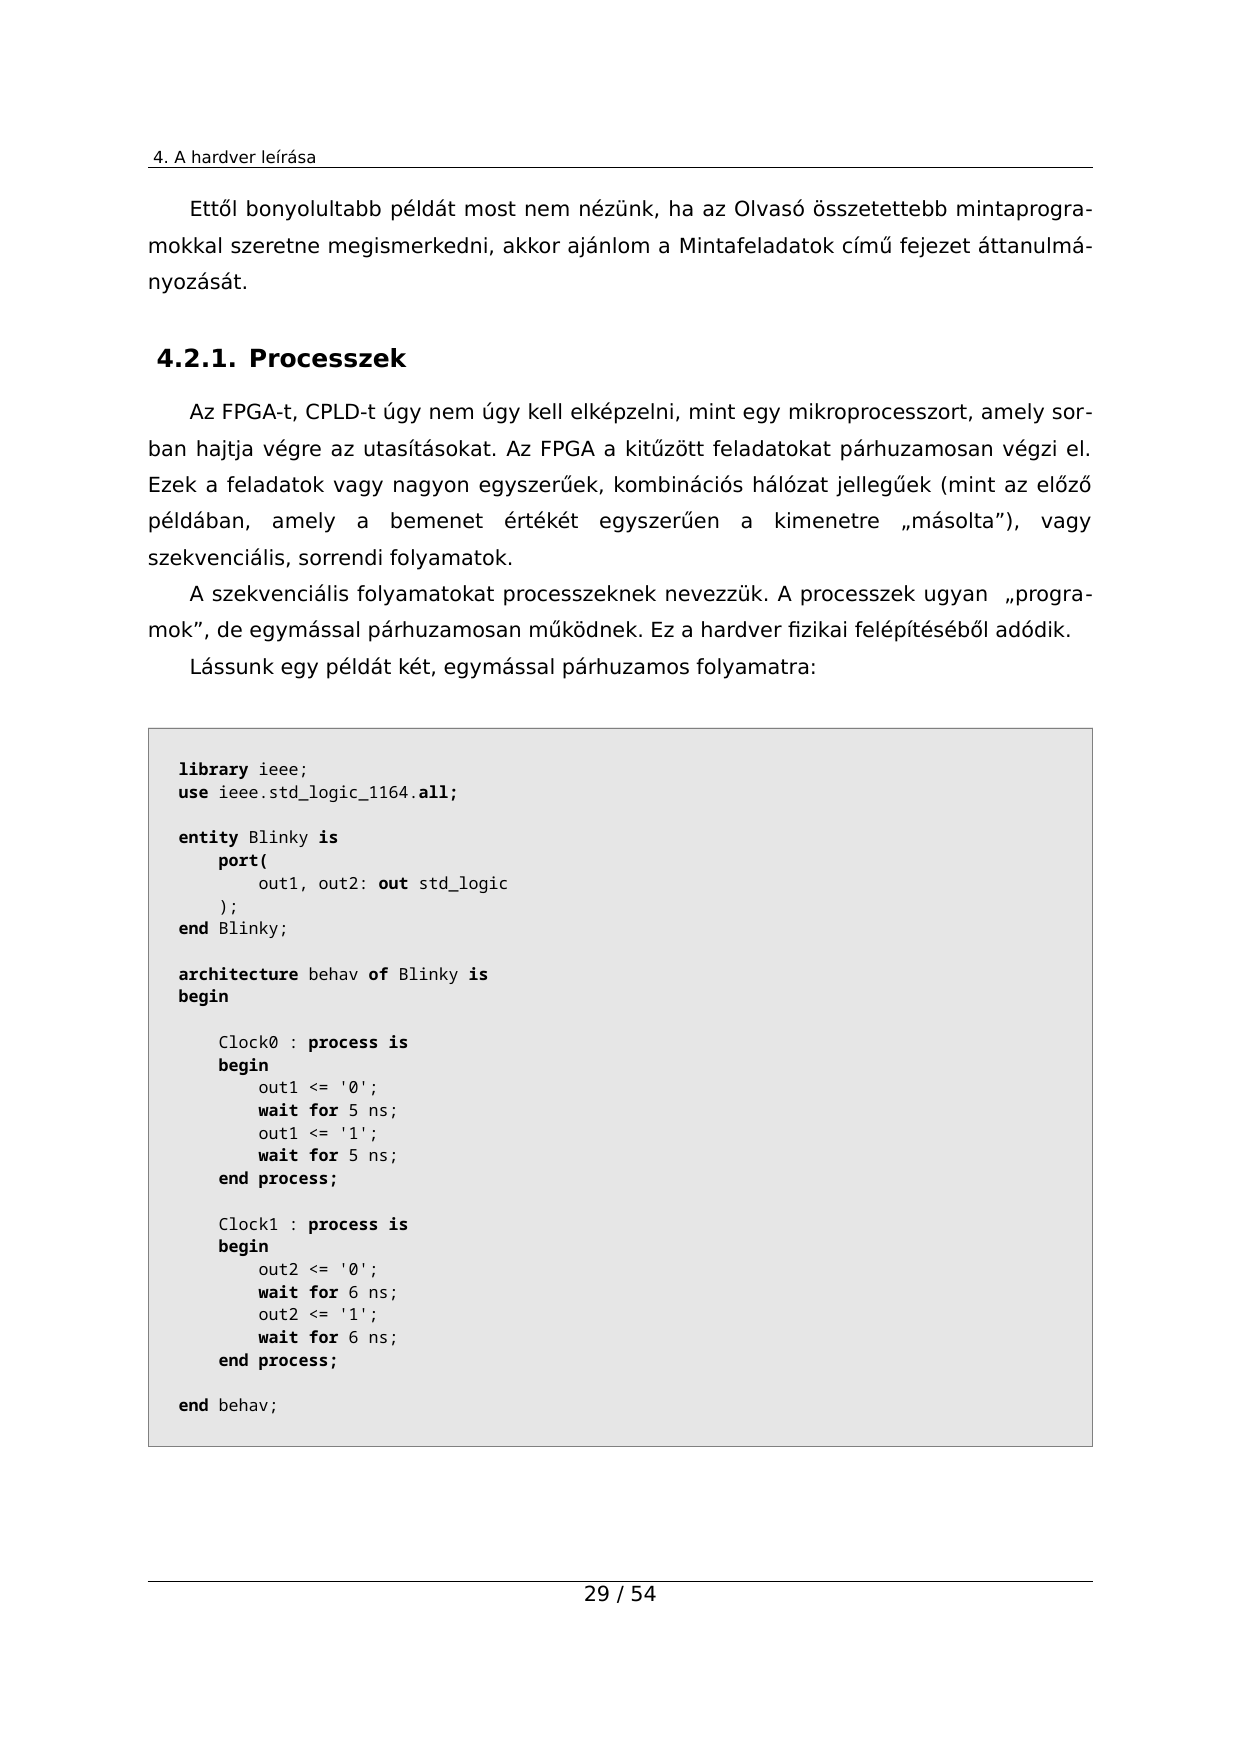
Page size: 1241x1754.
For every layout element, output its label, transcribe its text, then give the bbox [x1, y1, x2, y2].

text begin [149, 1204, 1092, 1227]
text wait for 5 ns; [149, 1113, 1092, 1136]
text begin [149, 1023, 1092, 1045]
text library ieee; [149, 729, 1092, 750]
text Clock1 : process is [149, 1182, 1092, 1204]
text end process; [149, 1136, 1092, 1159]
text Lássunk egy példát két, egymással párhuzamos folyamatra: [148, 655, 1093, 679]
text out1, out2: out std_logic [149, 841, 1092, 864]
text Ettől bonyolultabb példát most nem nézünk, ha az Olvasó összetettebb mintaprogra­mokkal szeretne megismerkedni, akkor ajánlom a Mintafeladatok című fejezet áttanulmá­nyozását. [148, 197, 1093, 294]
text out2 <= '1'; [149, 1272, 1092, 1295]
text A szekvenciális folyamatokat processzeknek nevezzük. A processzek ugyan „progra­mok”, de egymással párhuzamosan működnek. Ez a hardver fizikai felépítéséből adódik. [148, 582, 1093, 643]
text out1 <= '0'; [149, 1045, 1092, 1068]
text begin [149, 954, 1092, 977]
text wait for 5 ns; [149, 1068, 1092, 1091]
text architecture behav of Blinky is [149, 932, 1092, 954]
text end behav; [149, 1363, 1092, 1446]
text use ieee.std_logic_1164.all; [149, 750, 1092, 773]
text out1 <= '1'; [149, 1091, 1092, 1113]
text wait for 6 ns; [149, 1250, 1092, 1272]
text Az FPGA-t, CPLD-t úgy nem úgy kell elképzelni, mint egy mikroprocesszort, amely sor­ban hajtja végre az utasításokat. Az FPGA a kitűzött feladatokat párhuzamosan végzi el. Ezek a feladatok vagy nagyon egyszerűek, kombinációs hálózat jellegűek (mint az előző példában, amely a bemenet értékét egyszerűen a kimenetre „másolta”), vagy szekvenciá­lis, sorrendi folyamatok. [148, 400, 1093, 570]
text end process; [149, 1318, 1092, 1341]
text ); [149, 864, 1092, 886]
text port( [149, 818, 1092, 841]
text out2 <= '0'; [149, 1227, 1092, 1250]
text Clock0 : process is [149, 1000, 1092, 1023]
text end Blinky; [149, 886, 1092, 909]
text entity Blinky is [149, 796, 1092, 818]
subtitle Processzek [148, 344, 1093, 373]
text wait for 6 ns; [149, 1295, 1092, 1318]
